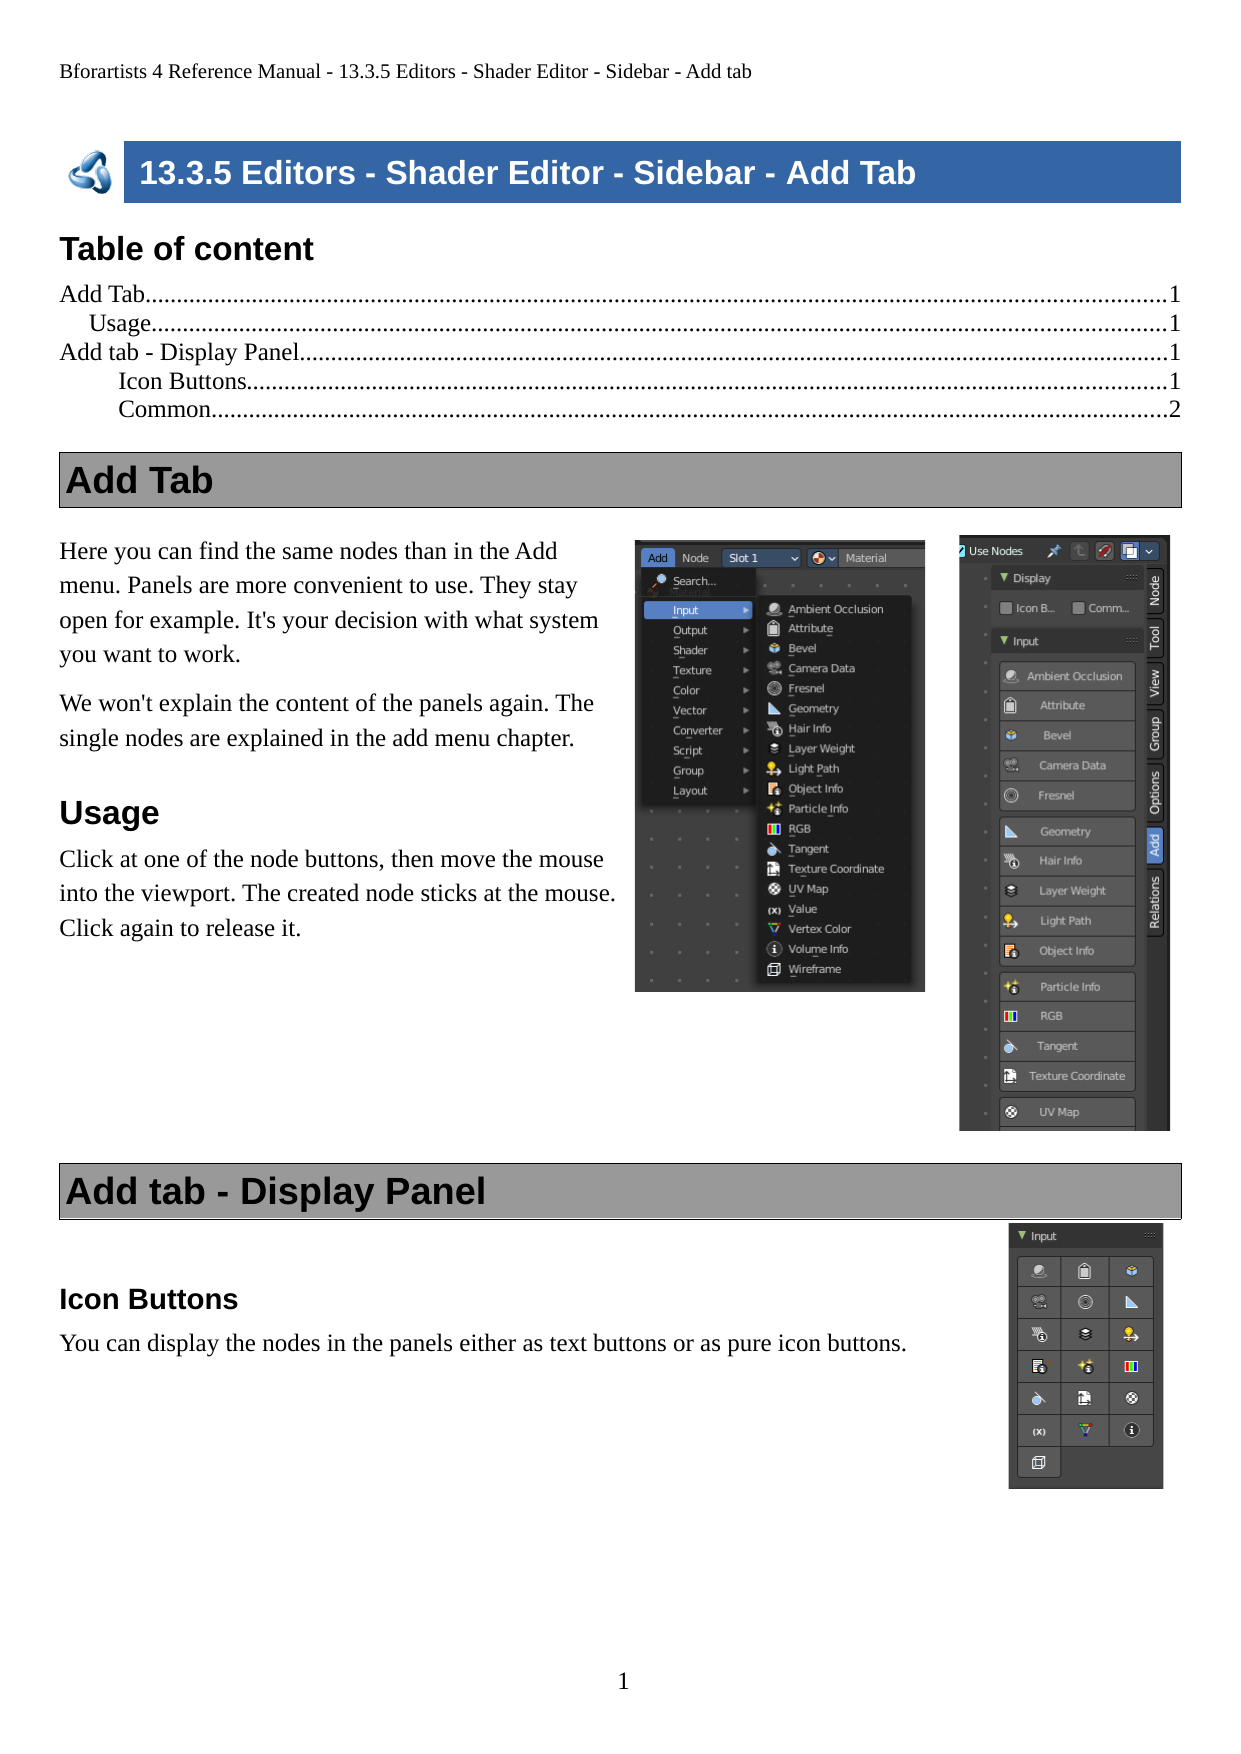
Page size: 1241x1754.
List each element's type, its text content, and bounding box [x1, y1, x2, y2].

text [926, 844, 959, 942]
text You can display the nodes in the panels either as text buttons or as pure icon buttons. [59, 1328, 1008, 1357]
subtitle [926, 793, 959, 832]
text We won't explain the content of the panels again. The single nodes are explained in the add menu chapter. [59, 688, 634, 752]
text Click at one of the node buttons, then move the mouse into the viewport. The created node sticks at the mouse. Click again to release it. [59, 844, 634, 942]
text Icon Buttons 1 [118, 366, 1181, 394]
picture [959, 535, 1171, 1131]
subtitle Usage [59, 793, 634, 832]
table_header 13.3.5 Editors - Shader Editor - Sidebar - Add Tab [124, 141, 1181, 203]
text Add Tab 1 [59, 279, 1181, 308]
table_header Add Tab [60, 453, 1181, 507]
picture [634, 540, 926, 992]
picture [1008, 1223, 1164, 1489]
text Here you can find the same nodes than in the Add menu. Panels are more convenient to use. They stay open for example. It's your decision with what system you want to work. [59, 536, 959, 668]
text Usage 1 [88, 308, 1181, 337]
text Common 2 [118, 394, 1181, 423]
text Add tab - Display Panel 1 [59, 337, 1181, 366]
table_header Add tab - Display Panel [60, 1164, 1181, 1218]
subtitle [1171, 793, 1181, 832]
subtitle Table of content [59, 228, 1181, 267]
table_header [59, 141, 124, 203]
picture [65, 147, 114, 197]
subtitle [1164, 1282, 1181, 1316]
text [926, 688, 959, 752]
subtitle Icon Buttons [59, 1282, 1008, 1316]
